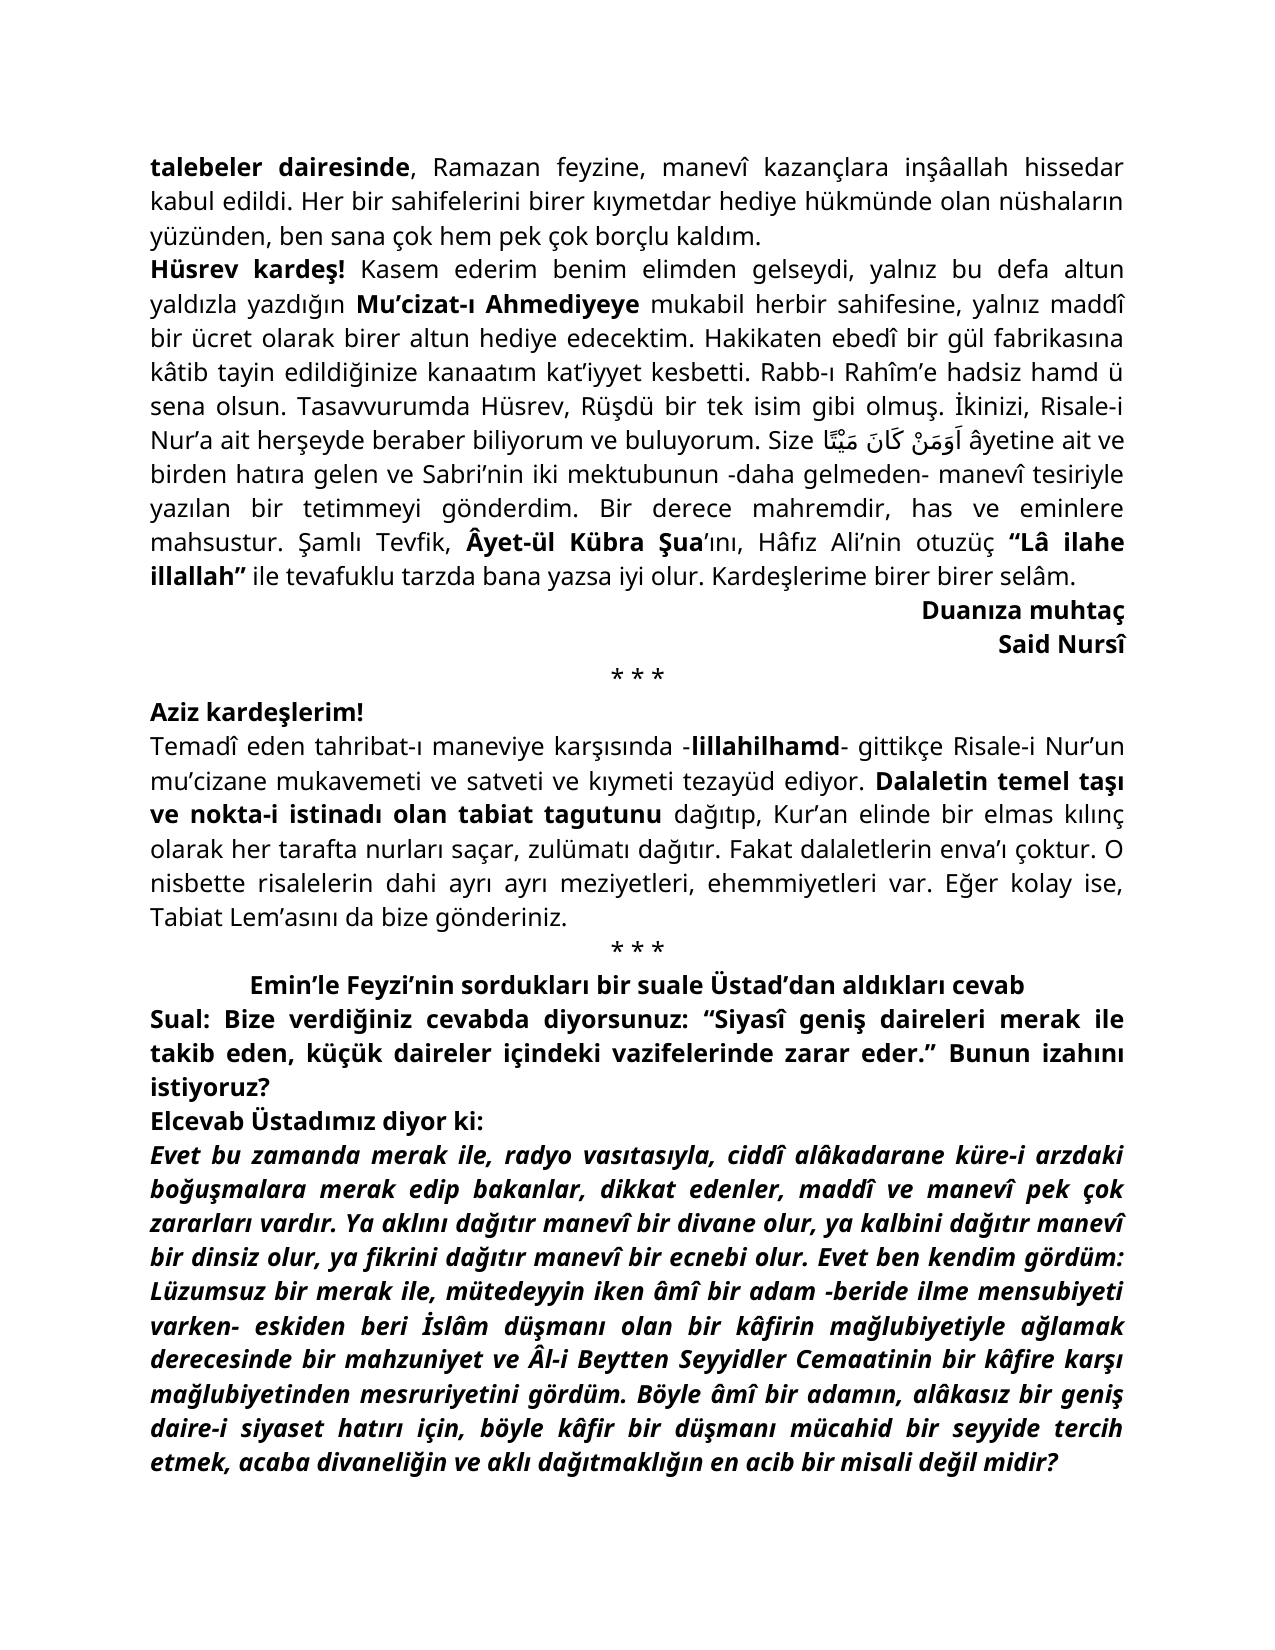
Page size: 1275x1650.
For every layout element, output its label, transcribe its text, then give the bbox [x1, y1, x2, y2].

text Evet bu zamanda merak ile, radyo vasıtasıyla, ciddî alâkadarane küre-i arzdaki boğuşmalara merak edip bakanlar, dikkat edenler, maddî ve manevî pek çok zararları vardır. Ya aklını dağıtır manevî bir divane olur, ya kalbini dağıtır manevî bir dinsiz olur, ya fikrini dağıtır manevî bir ecnebi olur. Evet ben kendim gördüm: Lüzumsuz bir merak ile, mütedeyyin iken âmî bir adam -beride ilme mensubiyeti varken- eskiden beri İslâm düşmanı olan bir kâfirin mağlubiyetiyle ağlamak derecesinde bir mahzuniyet ve Âl-i Beytten Seyyidler Cemaatinin bir kâfire karşı mağlubiyetinden mesruriyetini gördüm. Böyle âmî bir adamın, alâkasız bir geniş daire-i siyaset hatırı için, böyle kâfir bir düşmanı mücahid bir seyyide tercih etmek, acaba divaneliğin ve aklı dağıtmaklığın en acib bir misali değil midir? [150, 1138, 1125, 1478]
text Elcevab Üstadımız diyor ki: [150, 1104, 1125, 1138]
text Temadî eden tahribat-ı maneviye karşısında -lillahilhamd- gittikçe Risale-i Nur’un mu’cizane mukavemeti ve satveti ve kıymeti tezayüd ediyor. Dalaletin temel taşı ve nokta-i istinadı olan tabiat tagutunu dağıtıp, Kur’an elinde bir elmas kılınç olarak her tarafta nurları saçar, zulümatı dağıtır. Fakat dalaletlerin enva’ı çoktur. O nisbette risalelerin dahi ayrı ayrı meziyetleri, ehemmiyetleri var. Eğer kolay ise, Tabiat Lem’asını da bize gönderiniz. [150, 729, 1125, 933]
text * * * [150, 661, 1125, 695]
text Hüsrev kardeş! Kasem ederim benim elimden gelseydi, yalnız bu defa altun yaldızla yazdığın Mu’cizat-ı Ahmediyeye mukabil herbir sahifesine, yalnız maddî bir ücret olarak birer altun hediye edecektim. Hakikaten ebedî bir gül fabrikasına kâtib tayin edildiğinize kanaatım kat’iyyet kesbetti. Rabb-ı Rahîm’e hadsiz hamd ü sena olsun. Tasavvurumda Hüsrev, Rüşdü bir tek isim gibi olmuş. İkinizi, Risale-i Nur’a ait herşeyde beraber biliyorum ve buluyorum. Size اَوَمَنْ كَانَ مَيْتًا âyetine ait ve birden hatıra gelen ve Sabri’nin iki mektubunun -daha gelmeden- manevî tesiriyle yazılan bir tetimmeyi gönderdim. Bir derece mahremdir, has ve eminlere mahsustur. Şamlı Tevfik, Âyet-ül Kübra Şua’ını, Hâfız Ali’nin otuzüç “Lâ ilahe illallah” ile tevafuklu tarzda bana yazsa iyi olur. Kardeşlerime birer birer selâm. [150, 252, 1125, 593]
text Said Nursî [150, 627, 1125, 661]
text Emin’le Feyzi’nin sordukları bir suale Üstad’dan aldıkları cevab [150, 967, 1125, 1002]
text Sual: Bize verdiğiniz cevabda diyorsunuz: “Siyasî geniş daireleri merak ile takib eden, küçük daireler içindeki vazifelerinde zarar eder.” Bunun izahını istiyoruz? [150, 1002, 1125, 1104]
text talebeler dairesinde, Ramazan feyzine, manevî kazançlara inşâallah hissedar kabul edildi. Her bir sahifelerini birer kıymetdar hediye hükmünde olan nüshaların yüzünden, ben sana çok hem pek çok borçlu kaldım. [150, 150, 1125, 252]
text Duanıza muhtaç [150, 593, 1125, 627]
text * * * [150, 933, 1125, 967]
text Aziz kardeşlerim! [150, 695, 1125, 729]
